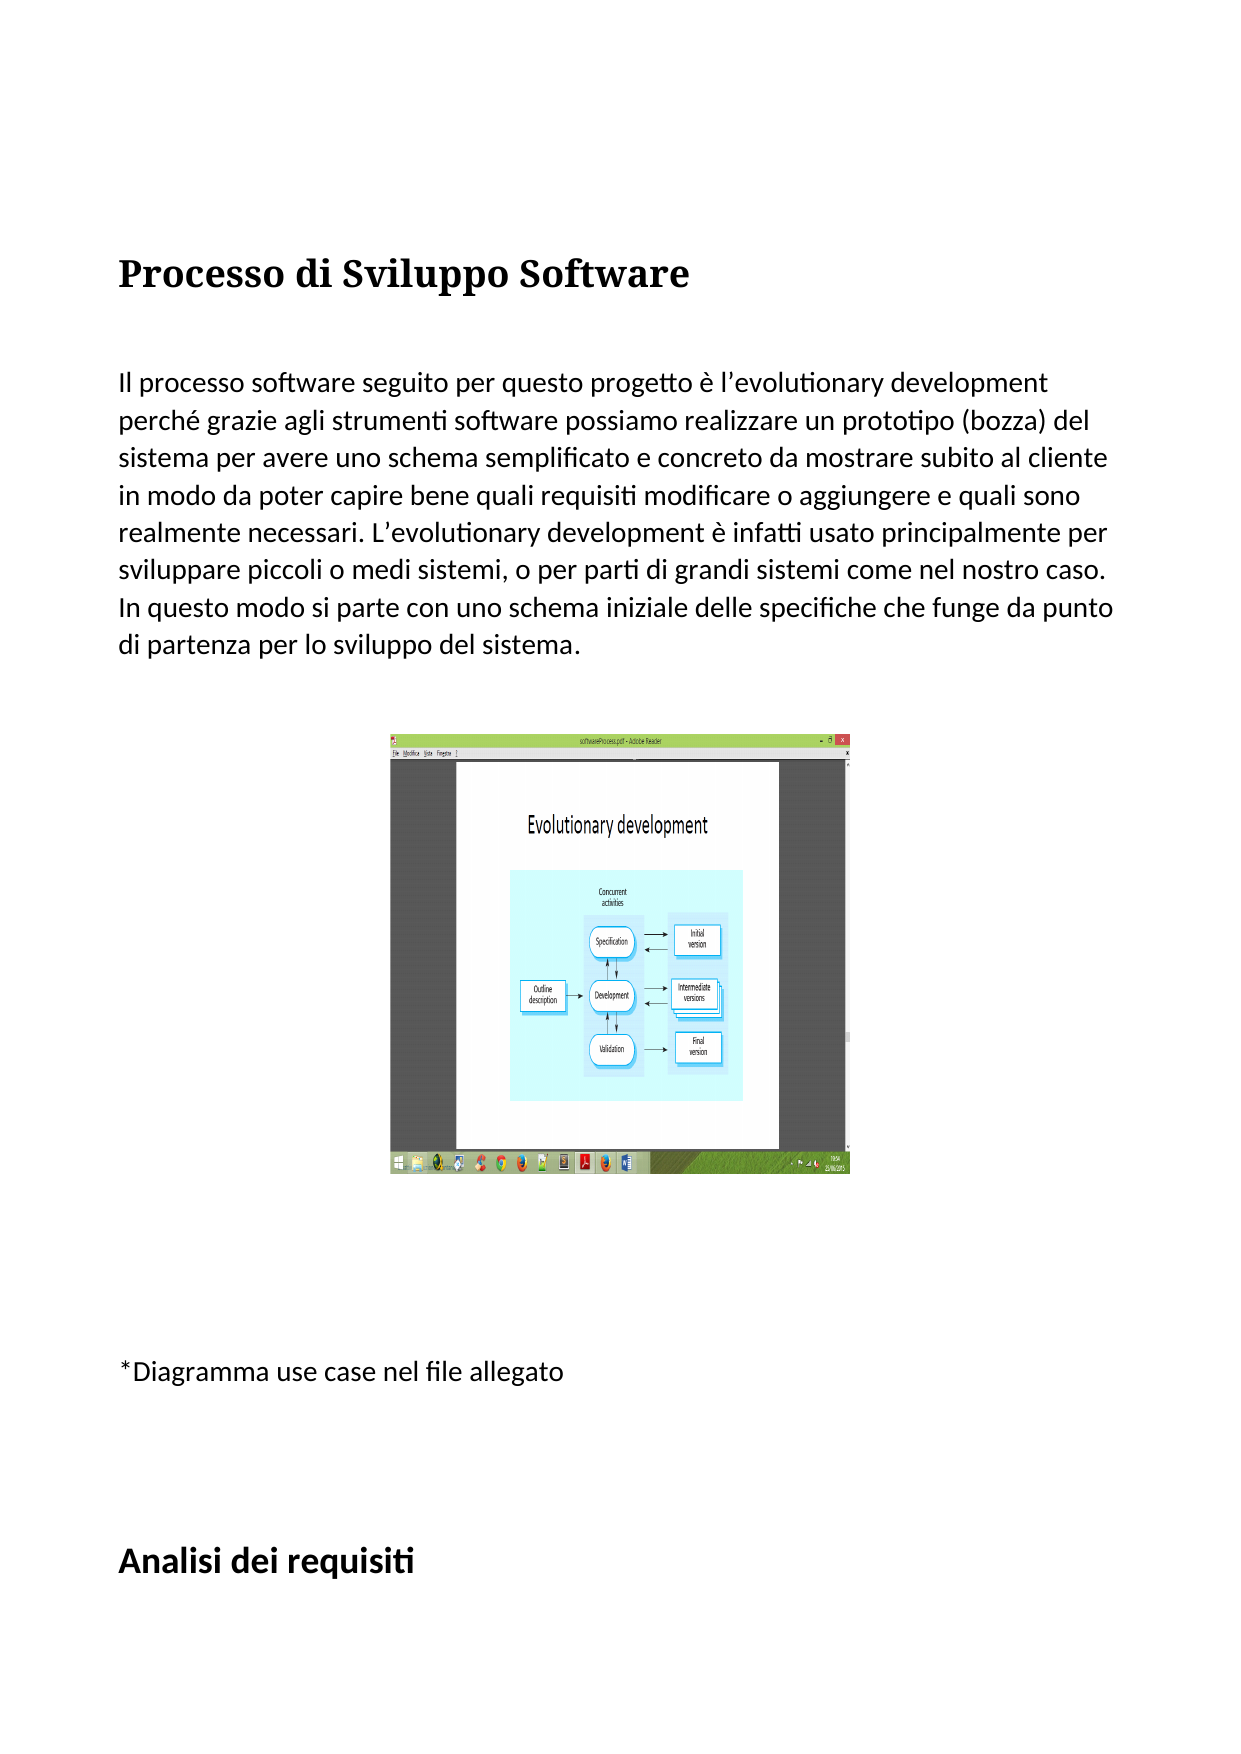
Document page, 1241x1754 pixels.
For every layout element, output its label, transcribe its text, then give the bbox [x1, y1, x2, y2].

text Analisi dei requisiti [118, 1537, 1122, 1583]
text Il processo software seguito per questo progetto è l’evolutionary development perché grazie agli strumenti software possiamo realizzare un prototipo (bozza) del sistema per avere uno schema semplificato e concreto da mostrare subito al cliente in modo da poter capire bene quali requisiti modificare o aggiungere e quali sono realmente necessari. L’evolutionary development è infatti usato principalmente per sviluppare piccoli o medi sistemi, o per parti di grandi sistemi come nel nostro caso. In questo modo si parte con uno schema iniziale delle specifiche che funge da punto di partenza per lo sviluppo del sistema. [118, 364, 1122, 662]
text *Diagramma use case nel file allegato [118, 1353, 1122, 1389]
text Processo di Sviluppo Software [118, 247, 1122, 298]
